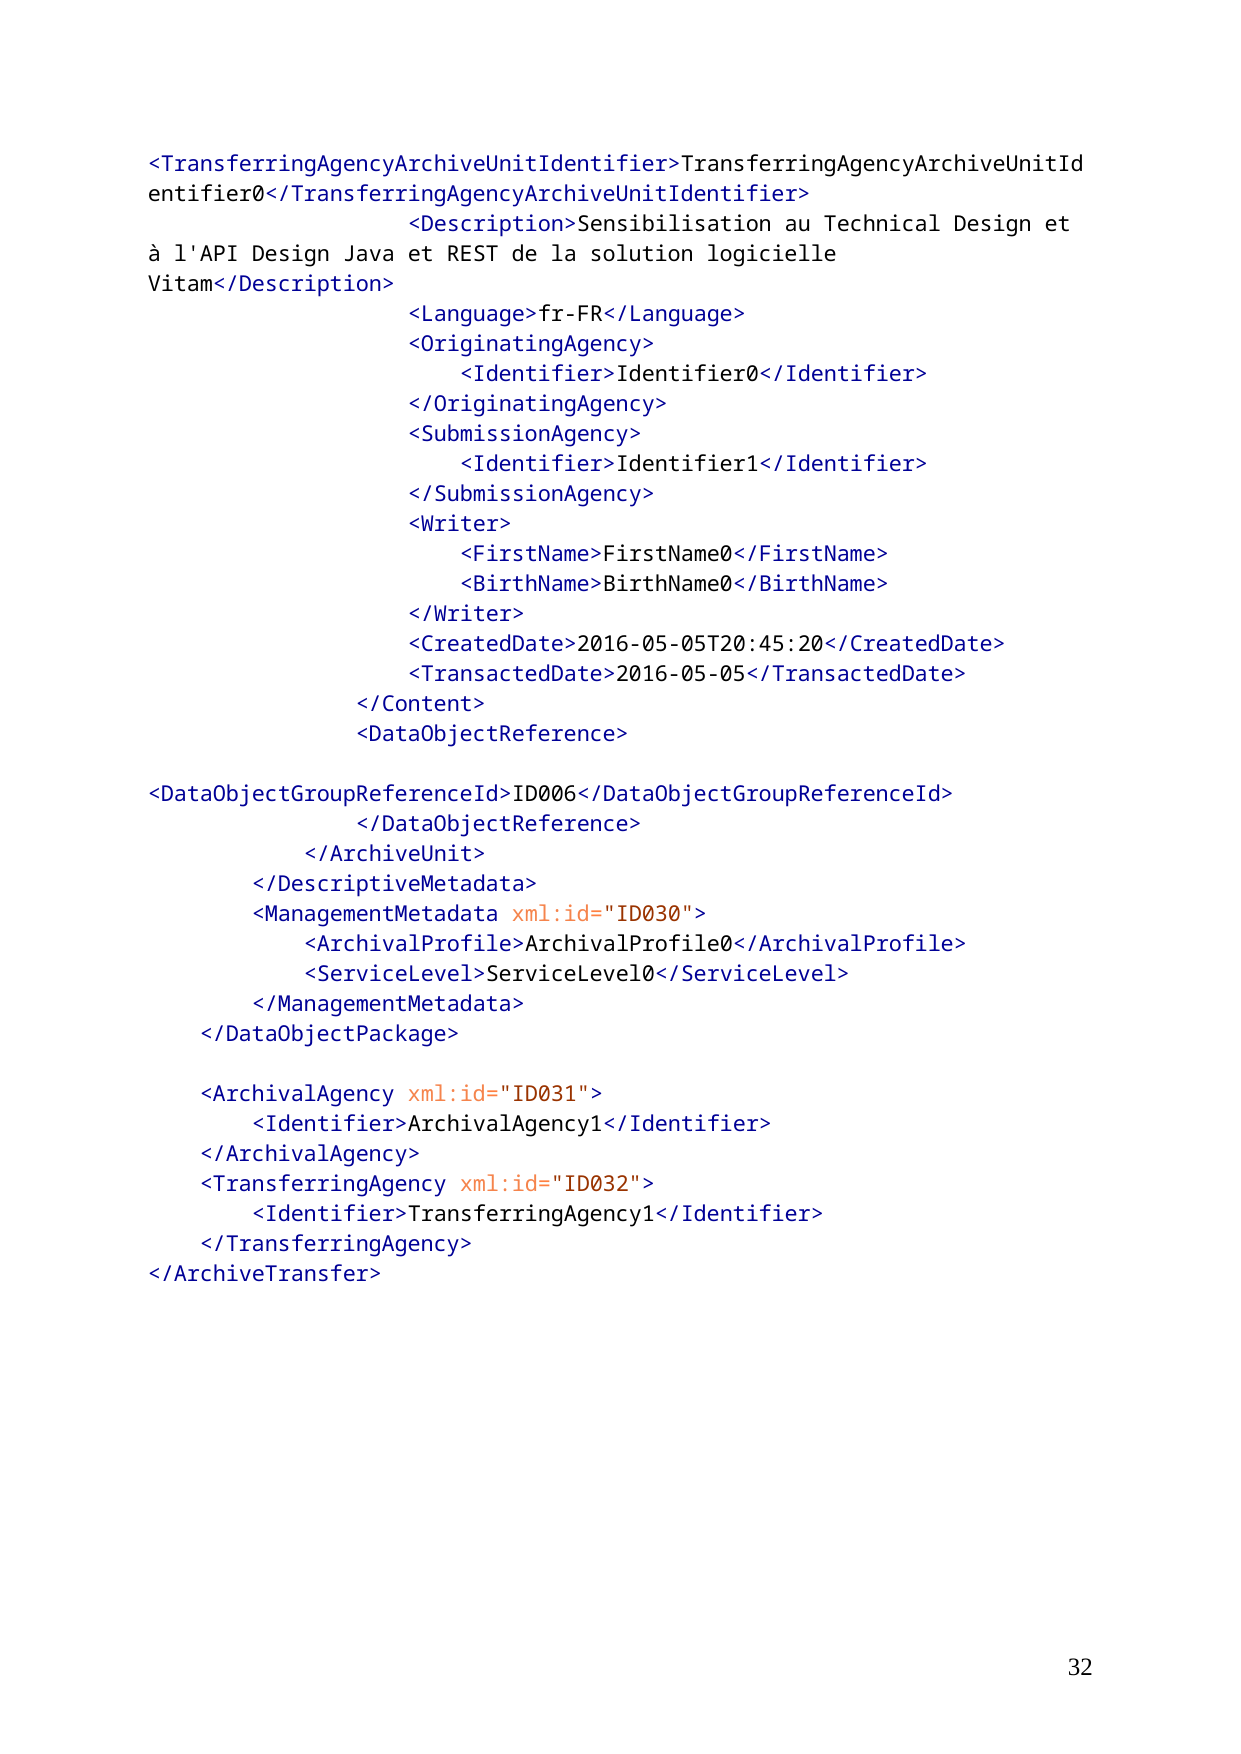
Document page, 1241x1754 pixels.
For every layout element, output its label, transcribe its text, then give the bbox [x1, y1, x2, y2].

text <TransferringAgencyArchiveUnitIdentifier>TransferringAgencyArchiveUnitIdentifier0</TransferringAgencyArchiveUnitIdentifier> <Description>Sensibilisation au Technical Design et à l'API Design Java et REST de la solution logicielle Vitam</Description> <Language>fr-FR</Language> <OriginatingAgency> <Identifier>Identifier0</Identifier> </OriginatingAgency> <SubmissionAgency> <Identifier>Identifier1</Identifier> </SubmissionAgency> <Writer> <FirstName>FirstName0</FirstName> <BirthName>BirthName0</BirthName> </Writer> <CreatedDate>2016-05-05T20:45:20</CreatedDate> <TransactedDate>2016-05-05</TransactedDate> </Content> <DataObjectReference> <DataObjectGroupReferenceId>ID006</DataObjectGroupReferenceId> </DataObjectReference> </ArchiveUnit> </DescriptiveMetadata> <ManagementMetadata xml:id="ID030"> <ArchivalProfile>ArchivalProfile0</ArchivalProfile> <ServiceLevel>ServiceLevel0</ServiceLevel> </ManagementMetadata> </DataObjectPackage> <ArchivalAgency xml:id="ID031"> <Identifier>ArchivalAgency1</Identifier> </ArchivalAgency> <TransferringAgency xml:id="ID032"> <Identifier>TransferringAgency1</Identifier> </TransferringAgency> </ArchiveTransfer> [148, 148, 1093, 1288]
